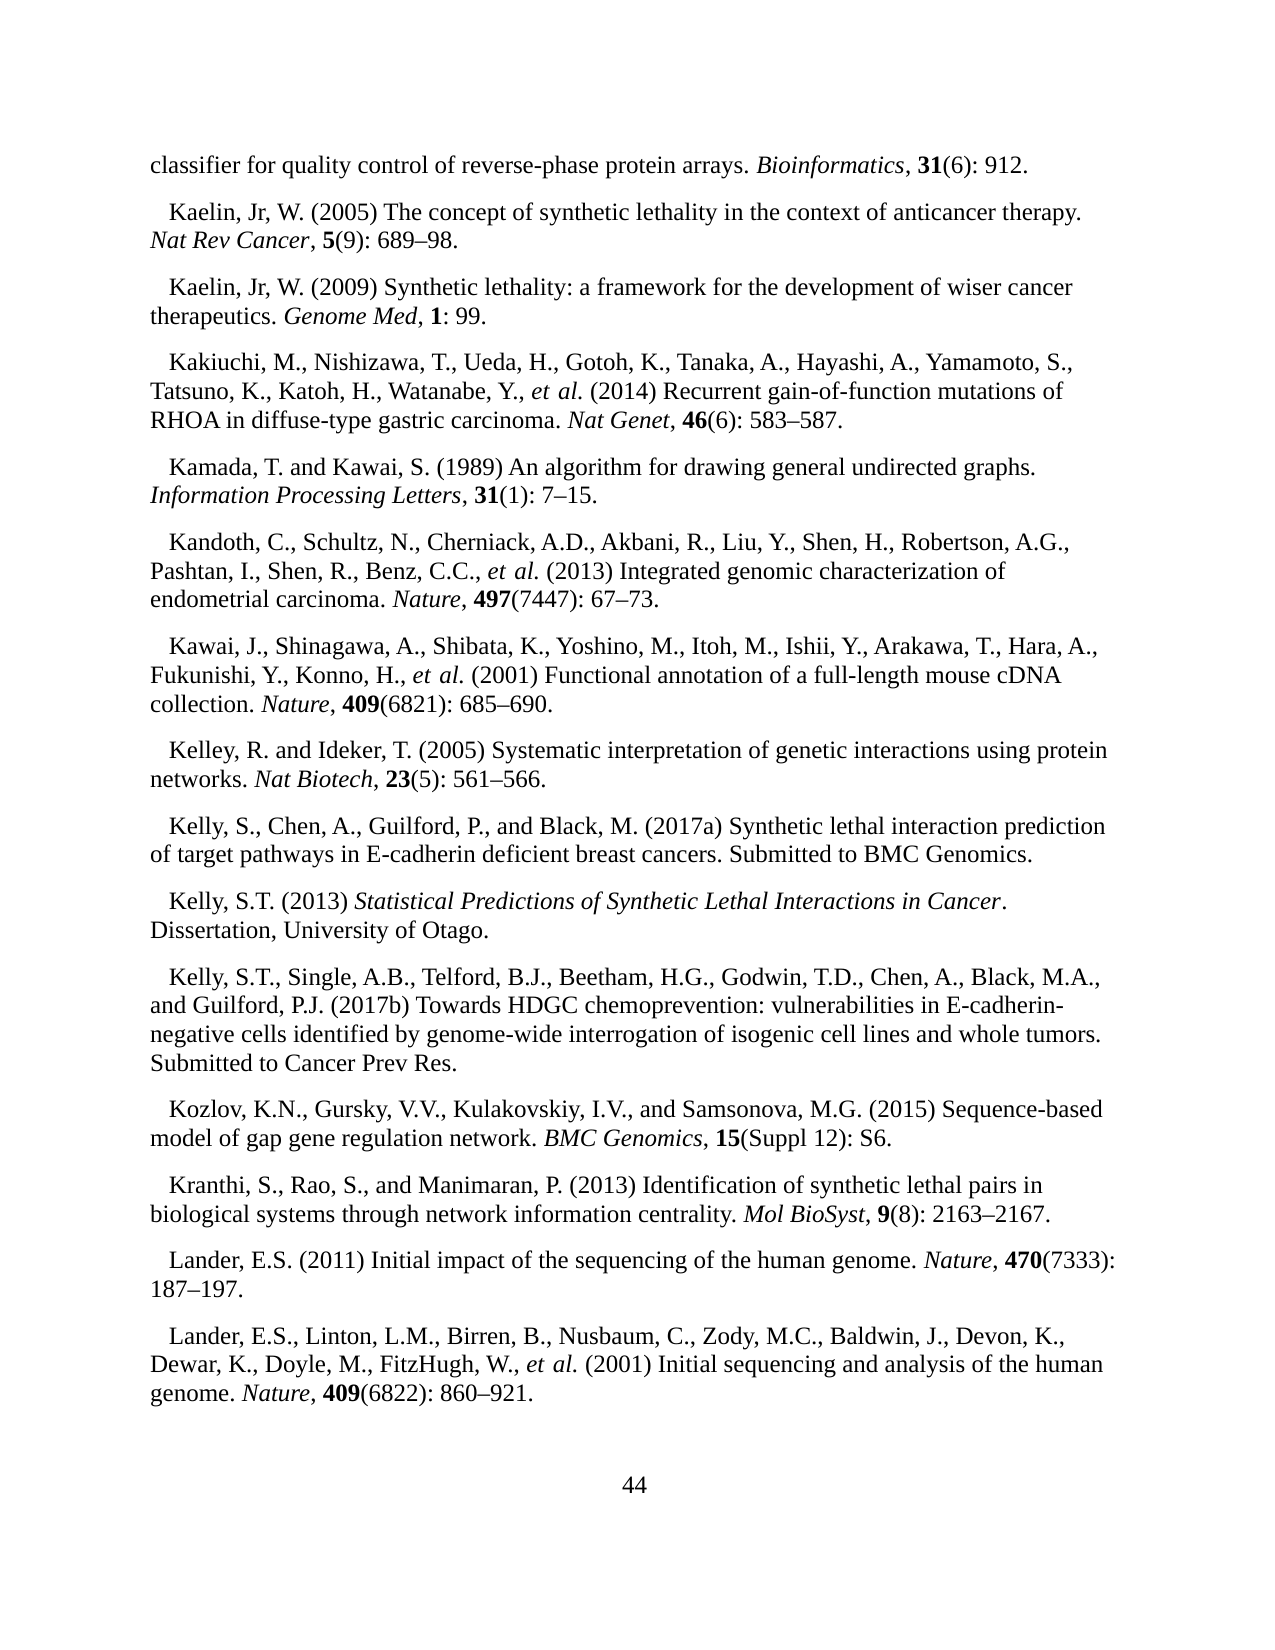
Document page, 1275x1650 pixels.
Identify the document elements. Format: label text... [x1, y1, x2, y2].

text Lander, E.S. (2011) Initial impact of the sequencing of the human genome. Nature, 470(7333): 187–197. [150, 1245, 1125, 1303]
text Kranthi, S., Rao, S., and Manimaran, P. (2013) Identification of synthetic lethal pairs in biological systems through network information centrality. Mol BioSyst, 9(8): 2163–2167. [150, 1170, 1125, 1227]
text Kelly, S., Chen, A., Guilford, P., and Black, M. (2017a) Synthetic lethal interaction prediction of target pathways in E-cadherin deficient breast cancers. Submitted to BMC Genomics. [150, 811, 1125, 868]
text Kozlov, K.N., Gursky, V.V., Kulakovskiy, I.V., and Samsonova, M.G. (2015) Sequence-based model of gap gene regulation network. BMC Genomics, 15(Suppl 12): S6. [150, 1094, 1125, 1152]
text Kawai, J., Shinagawa, A., Shibata, K., Yoshino, M., Itoh, M., Ishii, Y., Arakawa, T., Hara, A., Fukunishi, Y., Konno, H., et al. (2001) Functional annotation of a full-length mouse cDNA collection. Nature, 409(6821): 685–690. [150, 631, 1125, 717]
text Kandoth, C., Schultz, N., Cherniack, A.D., Akbani, R., Liu, Y., Shen, H., Robertson, A.G., Pashtan, I., Shen, R., Benz, C.C., et al. (2013) Integrated genomic characterization of endometrial carcinoma. Nature, 497(7447): 67–73. [150, 527, 1125, 613]
text classifier for quality control of reverse-phase protein arrays. Bioinformatics, 31(6): 912. [150, 150, 1125, 179]
text Kaelin, Jr, W. (2009) Synthetic lethality: a framework for the development of wiser cancer therapeutics. Genome Med, 1: 99. [150, 272, 1125, 329]
text Kaelin, Jr, W. (2005) The concept of synthetic lethality in the context of anticancer therapy. Nat Rev Cancer, 5(9): 689–98. [150, 197, 1125, 254]
text Lander, E.S., Linton, L.M., Birren, B., Nusbaum, C., Zody, M.C., Baldwin, J., Devon, K., Dewar, K., Doyle, M., FitzHugh, W., et al. (2001) Initial sequencing and analysis of the human genome. Nature, 409(6822): 860–921. [150, 1321, 1125, 1407]
text Kelly, S.T., Single, A.B., Telford, B.J., Beetham, H.G., Godwin, T.D., Chen, A., Black, M.A., and Guilford, P.J. (2017b) Towards HDGC chemoprevention: vulnerabilities in E-cadherin-negative cells identified by genome-wide interrogation of isogenic cell lines and whole tumors. Submitted to Cancer Prev Res. [150, 962, 1125, 1077]
text Kelly, S.T. (2013) Statistical Predictions of Synthetic Lethal Interactions in Cancer. Dissertation, University of Otago. [150, 886, 1125, 944]
text Kamada, T. and Kawai, S. (1989) An algorithm for drawing general undirected graphs. Information Processing Letters, 31(1): 7–15. [150, 452, 1125, 509]
text Kelley, R. and Ideker, T. (2005) Systematic interpretation of genetic interactions using protein networks. Nat Biotech, 23(5): 561–566. [150, 735, 1125, 793]
text Kakiuchi, M., Nishizawa, T., Ueda, H., Gotoh, K., Tanaka, A., Hayashi, A., Yamamoto, S., Tatsuno, K., Katoh, H., Watanabe, Y., et al. (2014) Recurrent gain-of-function mutations of RHOA in diffuse-type gastric carcinoma. Nat Genet, 46(6): 583–587. [150, 347, 1125, 434]
